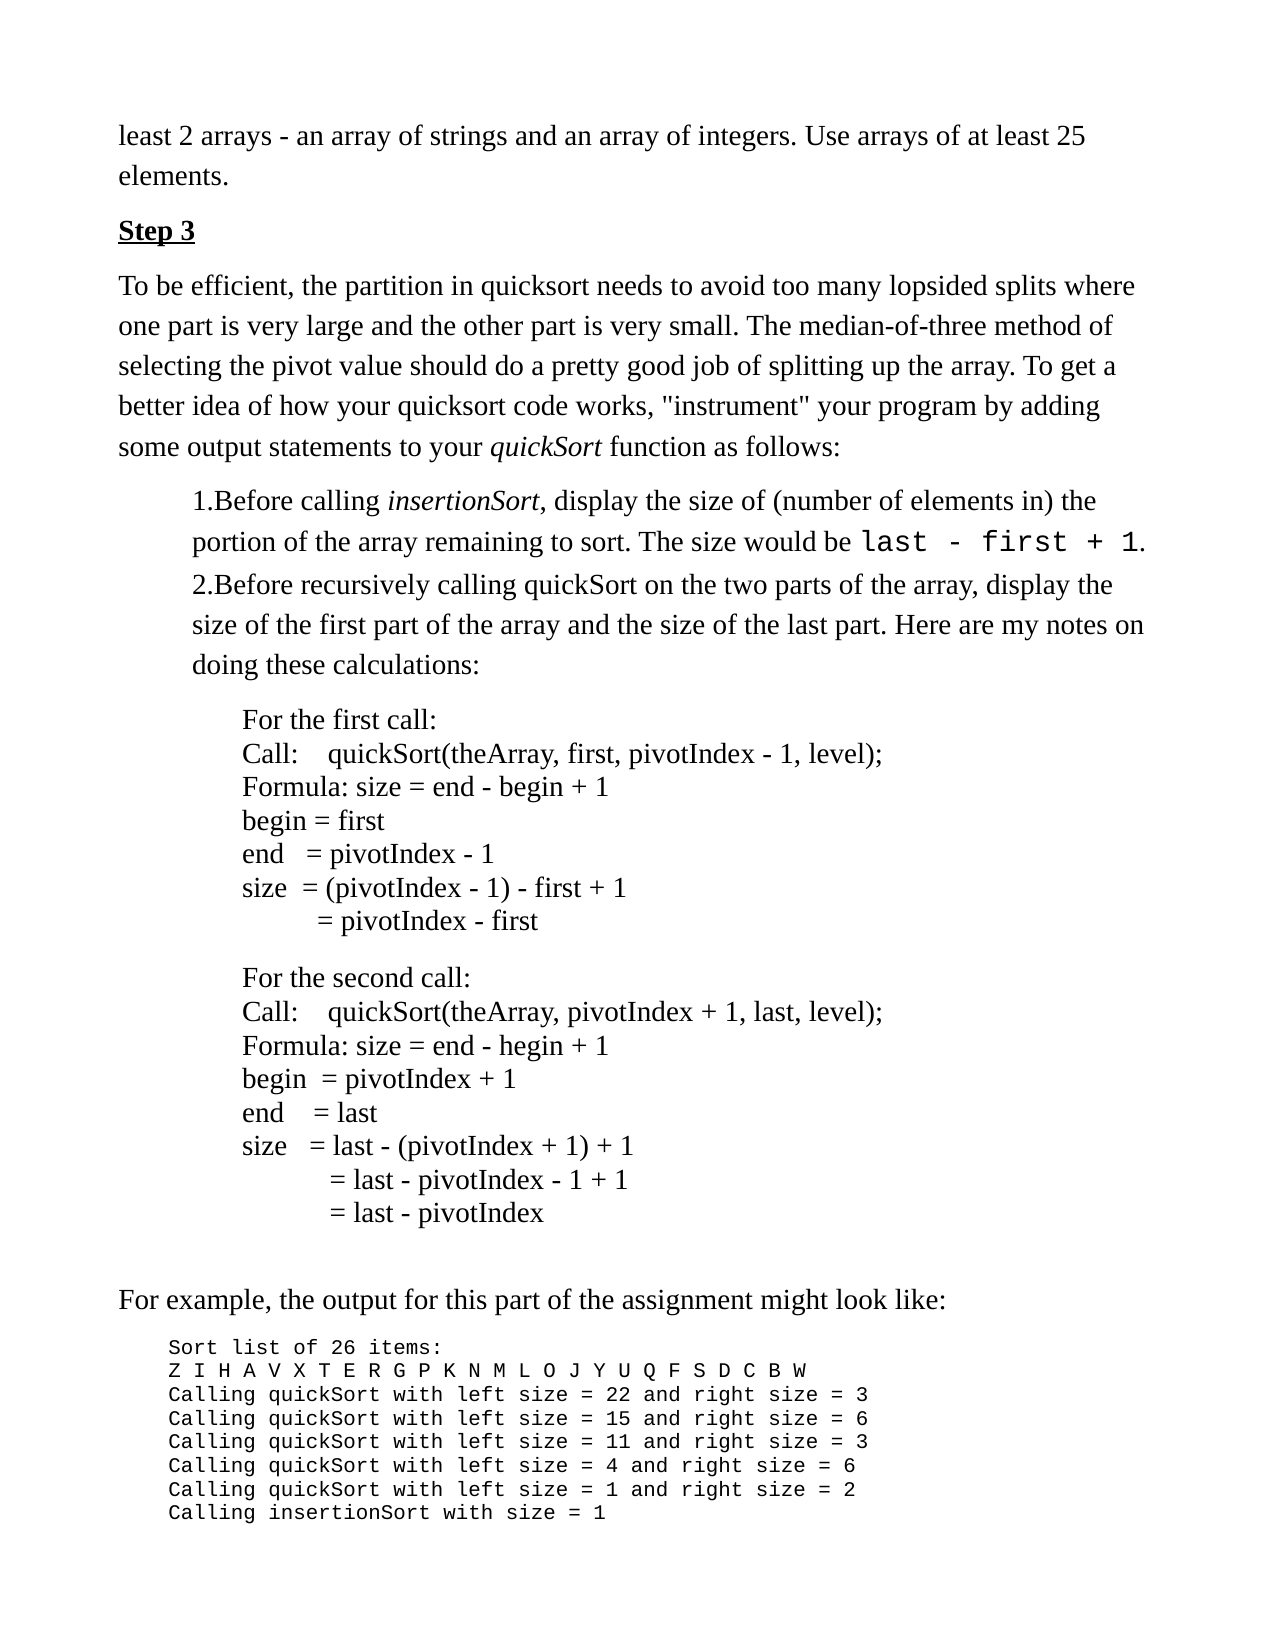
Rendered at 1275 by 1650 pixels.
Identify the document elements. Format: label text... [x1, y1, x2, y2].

text To be efficient, the partition in quicksort needs to avoid too many lopsided splits where one part is very large and the other part is very small. The median-of-three method of selecting the pivot value should do a pretty good job of splitting up the array. To get a better idea of how your quicksort code works, "instrument" your program by adding some output statements to your quickSort function as follows: [118, 268, 1157, 462]
list For the first call: [118, 702, 1157, 736]
list size = (pivotIndex - 1) - first + 1 [118, 870, 1157, 903]
text Calling quickSort with left size = 4 and right size = 6 [118, 1455, 1157, 1479]
list = last - pivotIndex - 1 + 1 [118, 1162, 1157, 1195]
text Calling insertionSort with size = 1 [118, 1502, 1157, 1526]
text Sort list of 26 items: [118, 1337, 1157, 1361]
text Step 3 [118, 213, 1157, 247]
list Call: quickSort(theArray, pivotIndex + 1, last, level); [118, 994, 1157, 1028]
text least 2 arrays - an array of strings and an array of integers. Use arrays of at least 25 elements. [118, 118, 1157, 192]
list size = last - (pivotIndex + 1) + 1 [118, 1128, 1157, 1162]
list Before calling insertionSort, display the size of (number of elements in) the portion of the array remaining to sort. The size would be last - first + 1. [118, 483, 1157, 560]
list Call: quickSort(theArray, first, pivotIndex - 1, level); [118, 736, 1157, 769]
text Calling quickSort with left size = 1 and right size = 2 [118, 1479, 1157, 1502]
text Calling quickSort with left size = 22 and right size = 3 [118, 1384, 1157, 1408]
text Z I H A V X T E R G P K N M L O J Y U Q F S D C B W [118, 1361, 1157, 1384]
list Formula: size = end - begin + 1 [118, 769, 1157, 803]
list = last - pivotIndex [118, 1195, 1157, 1229]
text Calling quickSort with left size = 15 and right size = 6 [118, 1408, 1157, 1431]
list Formula: size = end - hegin + 1 [118, 1028, 1157, 1061]
list begin = first [118, 803, 1157, 836]
text Calling quickSort with left size = 11 and right size = 3 [118, 1431, 1157, 1455]
list begin = pivotIndex + 1 [118, 1061, 1157, 1095]
list For the second call: [118, 961, 1157, 994]
list end = pivotIndex - 1 [118, 836, 1157, 870]
list Before recursively calling quickSort on the two parts of the array, display the size of the first part of the array and the size of the last part. Here are my notes on doing these calculations: [118, 567, 1157, 681]
list end = last [118, 1095, 1157, 1128]
list = pivotIndex - first [118, 903, 1157, 937]
text For example, the output for this part of the assignment might look like: [118, 1282, 1157, 1316]
